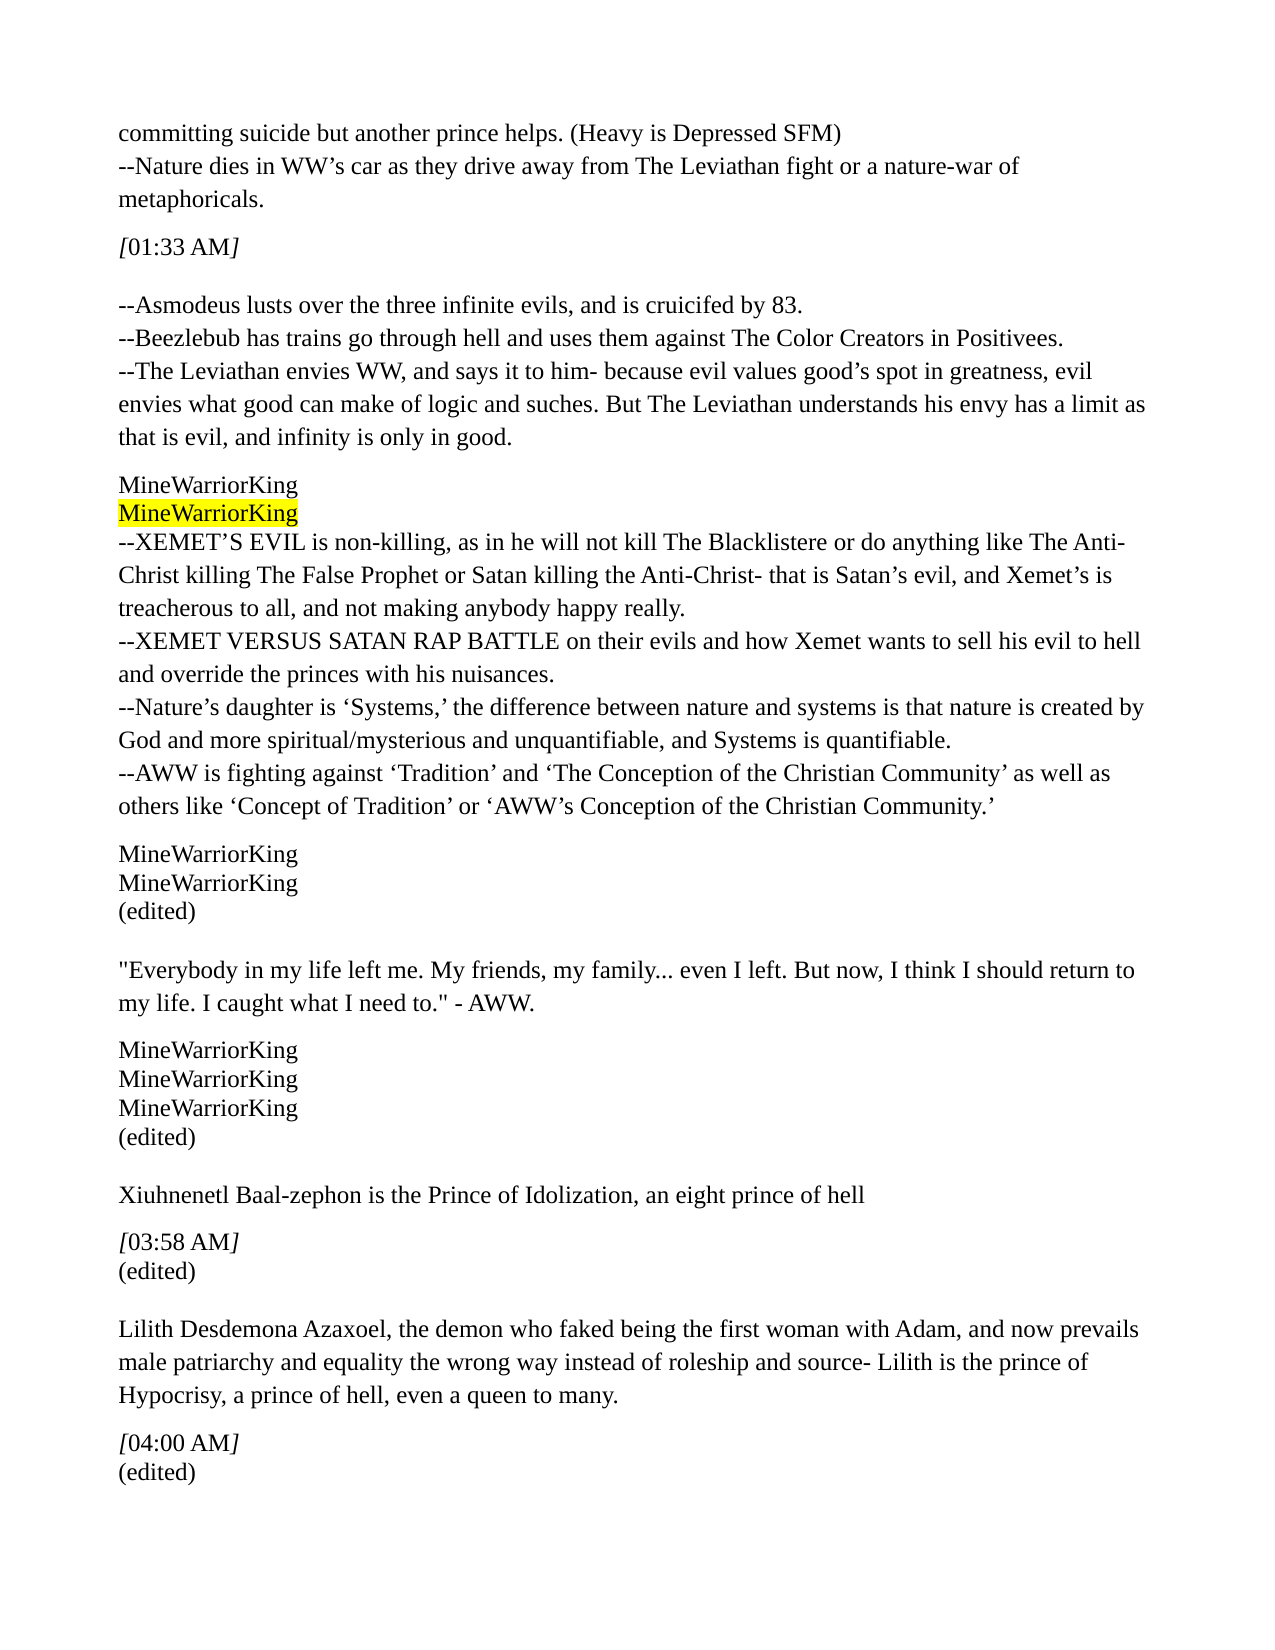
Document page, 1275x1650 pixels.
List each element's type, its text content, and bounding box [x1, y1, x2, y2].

text [03:58 AM] [118, 1227, 1157, 1256]
text MineWarriorKing [118, 839, 1157, 868]
text (edited) [118, 1256, 1157, 1285]
text Xiuhnenetl Baal-zephon is the Prince of Idolization, an eight prince of hell [118, 1180, 1157, 1208]
text (edited) [118, 1457, 1157, 1486]
text (edited) [118, 896, 1157, 925]
text MineWarriorKing [118, 470, 1157, 498]
text [01:33 AM] [118, 232, 1157, 261]
text committing suicide but another prince helps. (Heavy is Depressed SFM) --Nature dies in WW’s car as they drive away from The Leviathan fight or a nature-war of metaphoricals. [118, 118, 1157, 213]
text MineWarriorKing [118, 1035, 1157, 1064]
text --XEMET’S EVIL is non-killing, as in he will not kill The Blacklistere or do anything like The Anti-Christ killing The False Prophet or Satan killing the Anti-Christ- that is Satan’s evil, and Xemet’s is treacherous to all, and not making anybody happy really. --XEMET VERSUS SATAN RAP BATTLE on their evils and how Xemet wants to sell his evil to hell and override the princes with his nuisances. --Nature’s daughter is ‘Systems,’ the difference between nature and systems is that nature is created by God and more spiritual/mysterious and unquantifiable, and Systems is quantifiable. --AWW is fighting against ‘Tradition’ and ‘The Conception of the Christian Community’ as well as others like ‘Concept of Tradition’ or ‘AWW’s Conception of the Christian Community.’ [118, 527, 1157, 820]
text MineWarriorKing [118, 1064, 1157, 1093]
text MineWarriorKing [118, 868, 1157, 896]
text (edited) [118, 1122, 1157, 1150]
text "Everybody in my life left me. My friends, my family... even I left. But now, I think I should return to my life. I caught what I need to." - AWW. [118, 955, 1157, 1016]
text MineWarriorKing [118, 498, 1157, 527]
text [04:00 AM] [118, 1428, 1157, 1457]
text --Asmodeus lusts over the three infinite evils, and is cruicifed by 83. --Beezlebub has trains go through hell and uses them against The Color Creators in Positivees. --The Leviathan envies WW, and says it to him- because evil values good’s spot in greatness, evil envies what good can make of logic and suches. But The Leviathan understands his envy has a limit as that is evil, and infinity is only in good. [118, 290, 1157, 451]
text Lilith Desdemona Azaxoel, the demon who faked being the first woman with Adam, and now prevails male patriarchy and equality the wrong way instead of roleship and source- Lilith is the prince of Hypocrisy, a prince of hell, even a queen to many. [118, 1314, 1157, 1409]
text MineWarriorKing [118, 1093, 1157, 1122]
